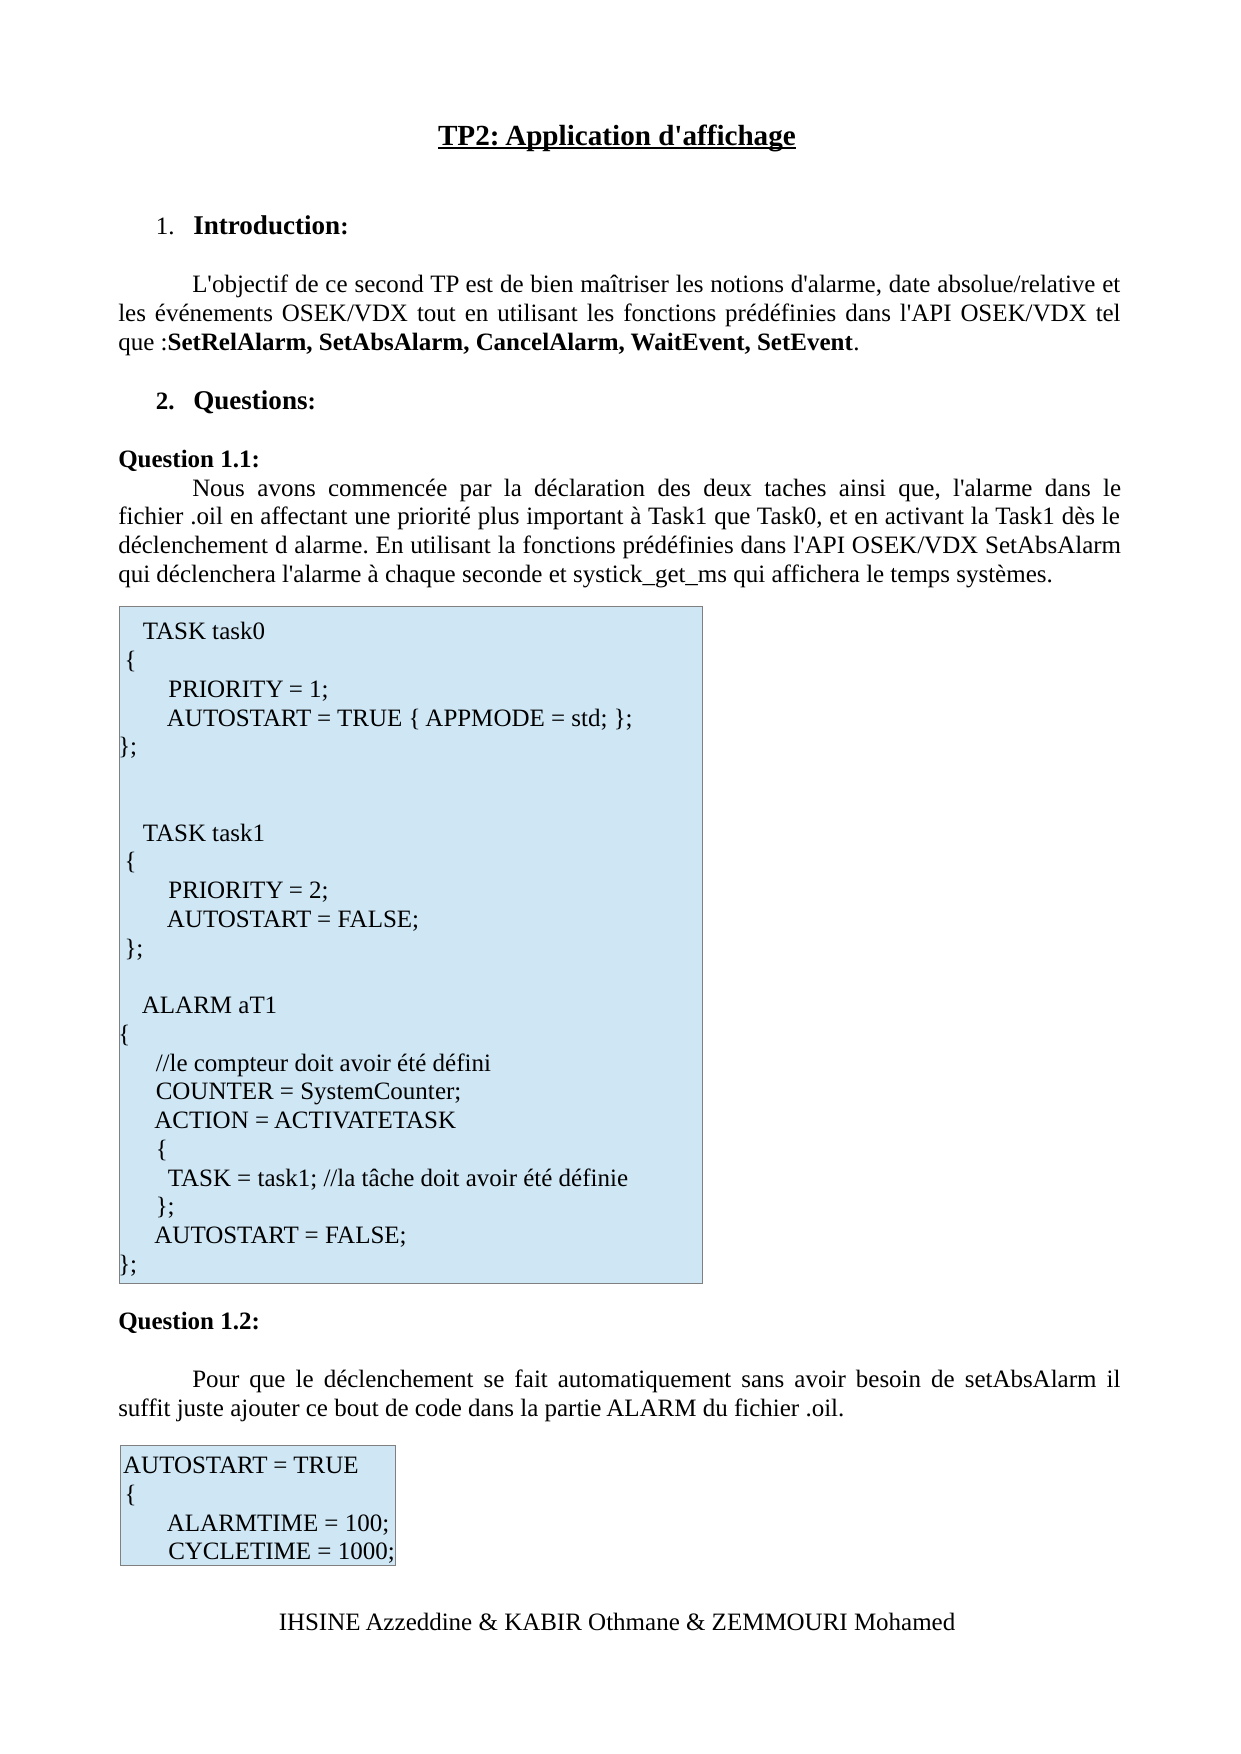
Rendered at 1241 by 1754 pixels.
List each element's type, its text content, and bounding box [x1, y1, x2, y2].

text AUTOSTART = TRUE [396, 1450, 1122, 1479]
text ACTION = ACTIVATETASK [703, 1105, 1122, 1134]
text CYCLETIME = 1000; [396, 1536, 1122, 1565]
text Question 1.1: [118, 444, 1122, 473]
text TASK task1 [703, 818, 1122, 846]
text { [703, 1019, 1122, 1048]
text { [396, 1479, 1122, 1508]
text }; [703, 731, 1122, 760]
text COUNTER = SystemCounter; [703, 1076, 1122, 1105]
text //le compteur doit avoir été défini [703, 1048, 1122, 1076]
text Question 1.2: [118, 1306, 1122, 1335]
text AUTOSTART = FALSE; [703, 1220, 1122, 1249]
text }; [703, 933, 1122, 961]
text ALARMTIME = 100; [396, 1508, 1122, 1536]
text AUTOSTART = FALSE; [703, 904, 1122, 933]
text Pour que le déclenchement se fait automatiquement sans avoir besoin de setAbsAlarm il suffit juste ajouter ce bout de code dans la partie ALARM du fichier .oil. [118, 1364, 1122, 1421]
text L'objectif de ce second TP est de bien maîtriser les notions d'alarme, date absolue/relative et les événements OSEK/VDX tout en utilisant les fonctions prédéfinies dans l'API OSEK/VDX tel que :SetRelAlarm, SetAbsAlarm, CancelAlarm, WaitEvent, SetEvent. [118, 269, 1122, 355]
text PRIORITY = 1; [703, 674, 1122, 703]
text TASK = task1; //la tâche doit avoir été définie [703, 1163, 1122, 1191]
text TASK task0 [703, 616, 1122, 645]
text AUTOSTART = TRUE { APPMODE = std; }; [703, 703, 1122, 731]
text { [703, 846, 1122, 875]
text { [703, 1134, 1122, 1163]
list Introduction: [156, 209, 1122, 240]
text TP2: Application d'affichage [118, 118, 1122, 152]
text ALARM aT1 [703, 990, 1122, 1019]
text PRIORITY = 2; [703, 875, 1122, 904]
text }; [703, 1249, 1122, 1278]
text Nous avons commencée par la déclaration des deux taches ainsi que, l'alarme dans le fichier .oil en affectant une priorité plus important à Task1 que Task0, et en activant la Task1 dès le déclenchement d alarme. En utilisant la fonctions prédéfinies dans l'API OSEK/VDX SetAbsAlarm qui déclenchera l'alarme à chaque seconde et systick_get_ms qui affichera le temps systèmes. [118, 473, 1122, 588]
text { [703, 645, 1122, 674]
list Questions: [156, 384, 1122, 415]
text }; [703, 1191, 1122, 1220]
